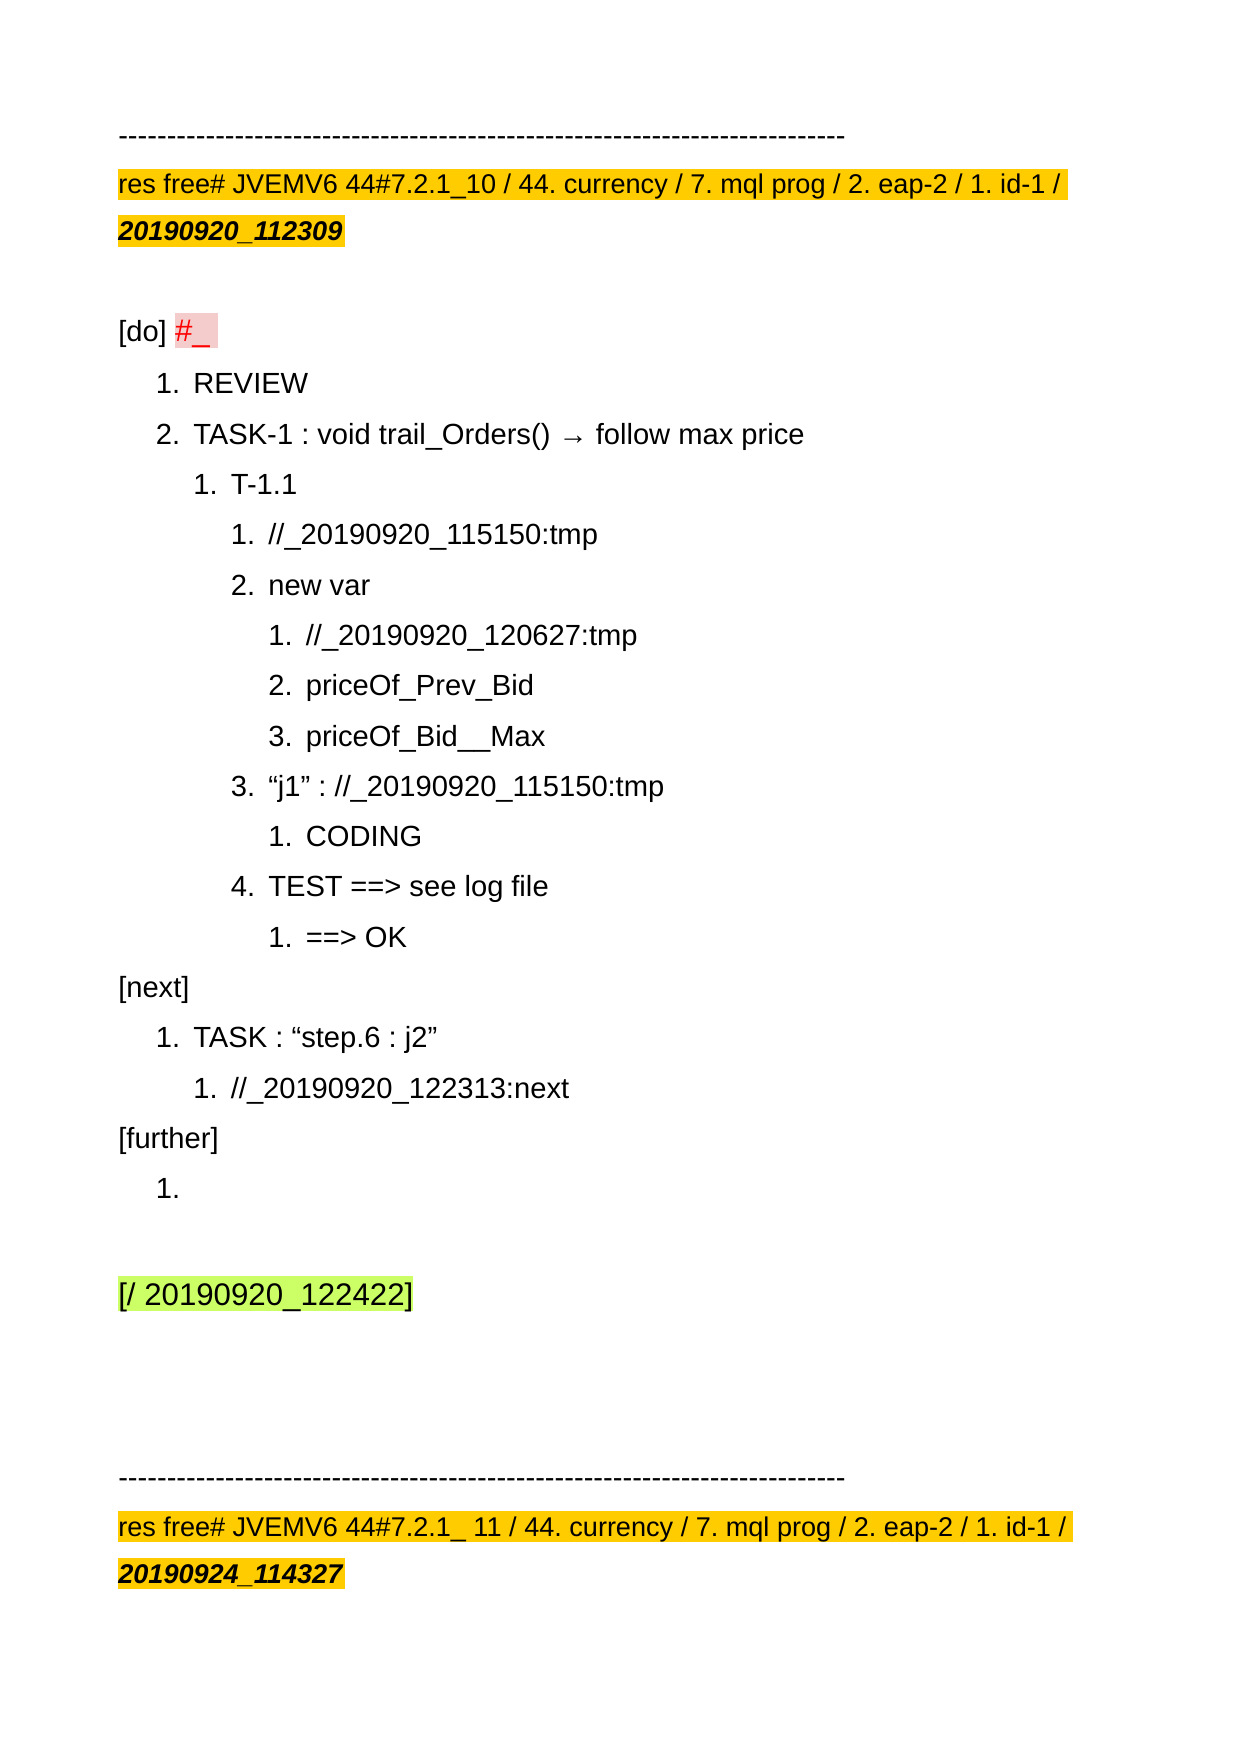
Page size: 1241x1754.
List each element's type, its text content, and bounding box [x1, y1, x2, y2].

list priceOf_Prev_Bid [268, 668, 1122, 702]
list new var [231, 568, 1122, 601]
list //_20190920_115150:tmp [231, 517, 1122, 551]
list TASK-1 : void trail_Orders() → follow max price [156, 417, 1122, 450]
list TASK : “step.6 : j2” [156, 1020, 1122, 1054]
list priceOf_Bid__Max [268, 718, 1122, 752]
text res free# JVEMV6 44#7.2.1_10 / 44. currency / 7. mql prog / 2. eap-2 / 1. id-1 / 20190920_112309 [118, 168, 1122, 247]
list //_20190920_120627:tmp [268, 618, 1122, 651]
text [further] [118, 1121, 1122, 1154]
list T-1.1 [193, 467, 1122, 501]
list ==> OK [268, 920, 1122, 953]
list //_20190920_122313:next [193, 1071, 1122, 1104]
list REVIEW [156, 366, 1122, 400]
text res free# JVEMV6 44#7.2.1_ 11 / 44. currency / 7. mql prog / 2. eap-2 / 1. id-1 / 20190924_114327 [118, 1511, 1122, 1589]
list “j1” : //_20190920_115150:tmp [231, 769, 1122, 802]
text [/ 20190920_122422] [118, 1222, 1122, 1311]
text --------------------------------------------------------------------------- [118, 1460, 1122, 1494]
text --------------------------------------------------------------------------- [118, 118, 1122, 152]
text [do] #_ [118, 312, 1122, 348]
text [next] [118, 970, 1122, 1004]
list CODING [268, 819, 1122, 853]
list TEST ==> see log file [231, 869, 1122, 903]
